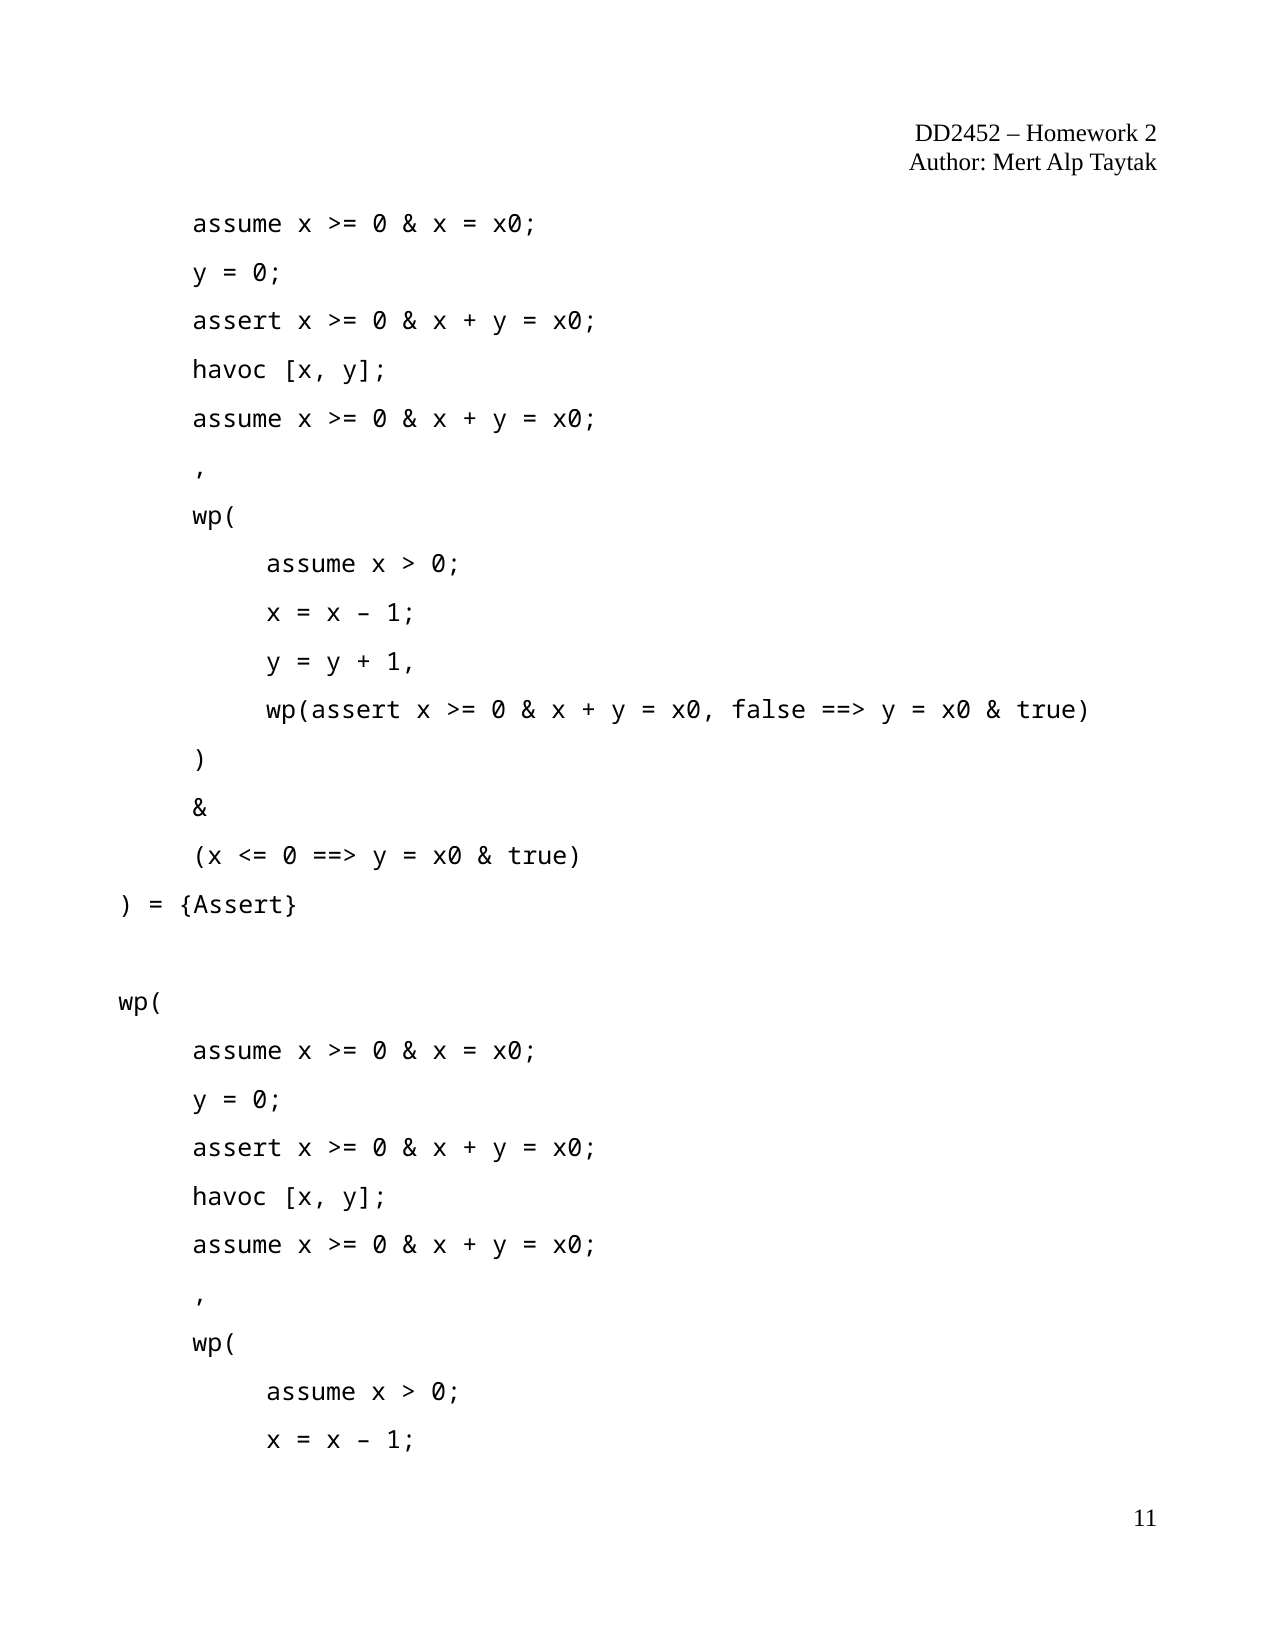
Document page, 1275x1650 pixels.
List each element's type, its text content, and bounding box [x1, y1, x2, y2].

text ) = {Assert} [118, 887, 1157, 921]
text assume x > 0; [118, 1373, 1157, 1407]
text assert x >= 0 & x + y = x0; [118, 1130, 1157, 1164]
text havoc [x, y]; [118, 352, 1157, 386]
text havoc [x, y]; [118, 1178, 1157, 1213]
text assume x >= 0 & x + y = x0; [118, 1227, 1157, 1261]
text & [118, 789, 1157, 823]
text wp(assert x >= 0 & x + y = x0, false ==> y = x0 & true) [118, 692, 1157, 726]
text wp( [118, 1324, 1157, 1358]
text , [118, 449, 1157, 483]
text assume x >= 0 & x + y = x0; [118, 400, 1157, 434]
text (x <= 0 ==> y = x0 & true) [118, 838, 1157, 872]
text y = 0; [118, 1081, 1157, 1115]
text assume x > 0; [118, 546, 1157, 580]
text wp( [118, 497, 1157, 532]
text x = x – 1; [118, 595, 1157, 629]
text assume x >= 0 & x = x0; [118, 1033, 1157, 1067]
text y = y + 1, [118, 643, 1157, 677]
text assert x >= 0 & x + y = x0; [118, 303, 1157, 337]
text ) [118, 741, 1157, 775]
text y = 0; [118, 254, 1157, 288]
text wp( [118, 984, 1157, 1018]
text assume x >= 0 & x = x0; [118, 206, 1157, 240]
text , [118, 1276, 1157, 1310]
text x = x – 1; [118, 1422, 1157, 1456]
